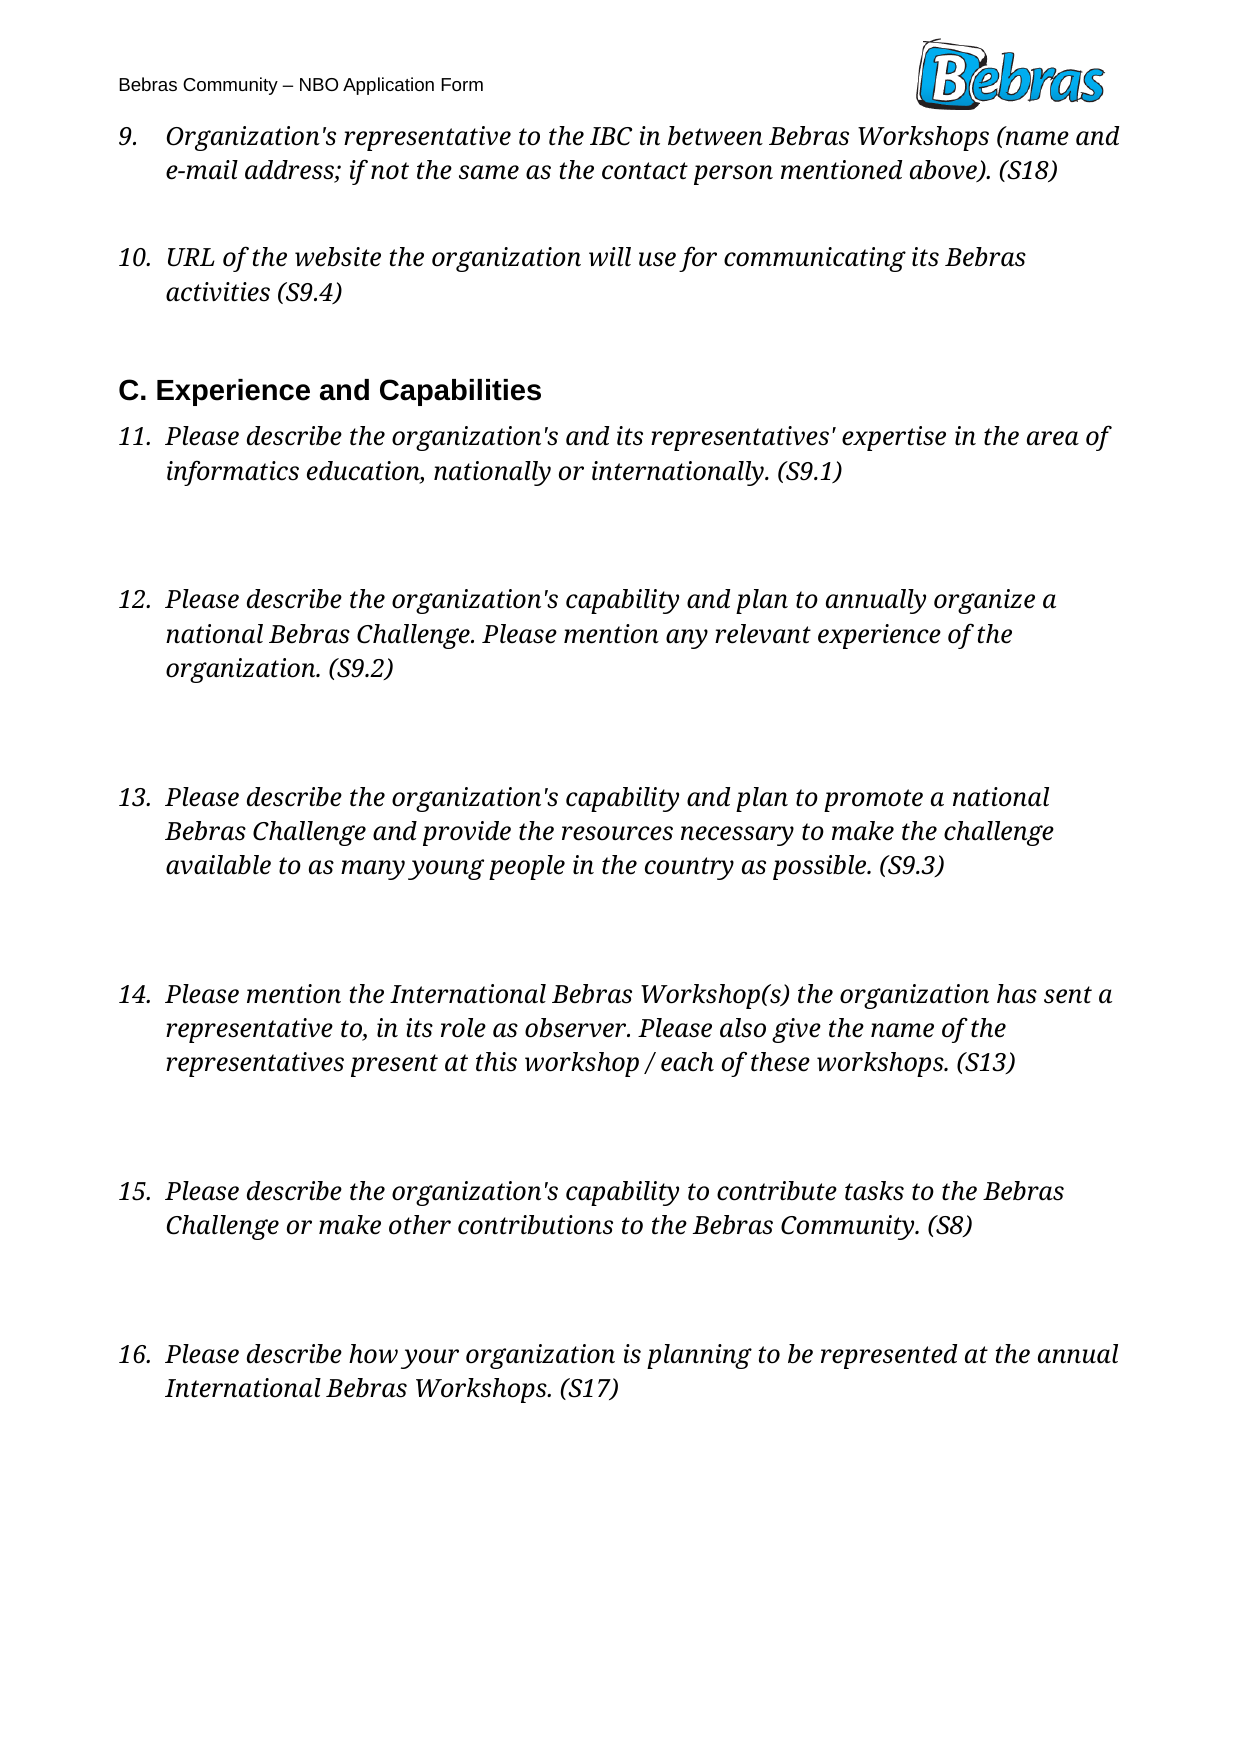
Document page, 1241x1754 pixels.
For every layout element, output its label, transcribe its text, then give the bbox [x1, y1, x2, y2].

list Please describe the organization's capability to contribute tasks to the Bebras Challenge or make other contributions to the Bebras Community. (S8) [118, 1174, 1122, 1242]
list Please describe how your organization is planning to be represented at the annual International Bebras Workshops. (S17) [118, 1337, 1122, 1405]
list Organization's representative to the IBC in between Bebras Workshops (name and e-mail address; if not the same as the contact person mentioned above). (S18) [118, 118, 1122, 186]
list Please describe the organization's and its representatives' expertise in the area of informatics education, nationally or internationally. (S9.1) [118, 419, 1122, 487]
subtitle C. Experience and Capabilities [118, 373, 1122, 407]
list URL of the website the organization will use for communicating its Bebras activities (S9.4) [118, 240, 1122, 308]
list Please mention the International Bebras Workshop(s) the organization has sent a representative to, in its role as observer. Please also give the name of the representatives present at this workshop / each of these workshops. (S13) [118, 977, 1122, 1079]
list Please describe the organization's capability and plan to promote a national Bebras Challenge and provide the resources necessary to make the challenge available to as many young people in the country as possible. (S9.3) [118, 779, 1122, 882]
list Please describe the organization's capability and plan to annually organize a national Bebras Challenge. Please mention any relevant experience of the organization. (S9.2) [118, 582, 1122, 684]
picture [909, 32, 1113, 116]
